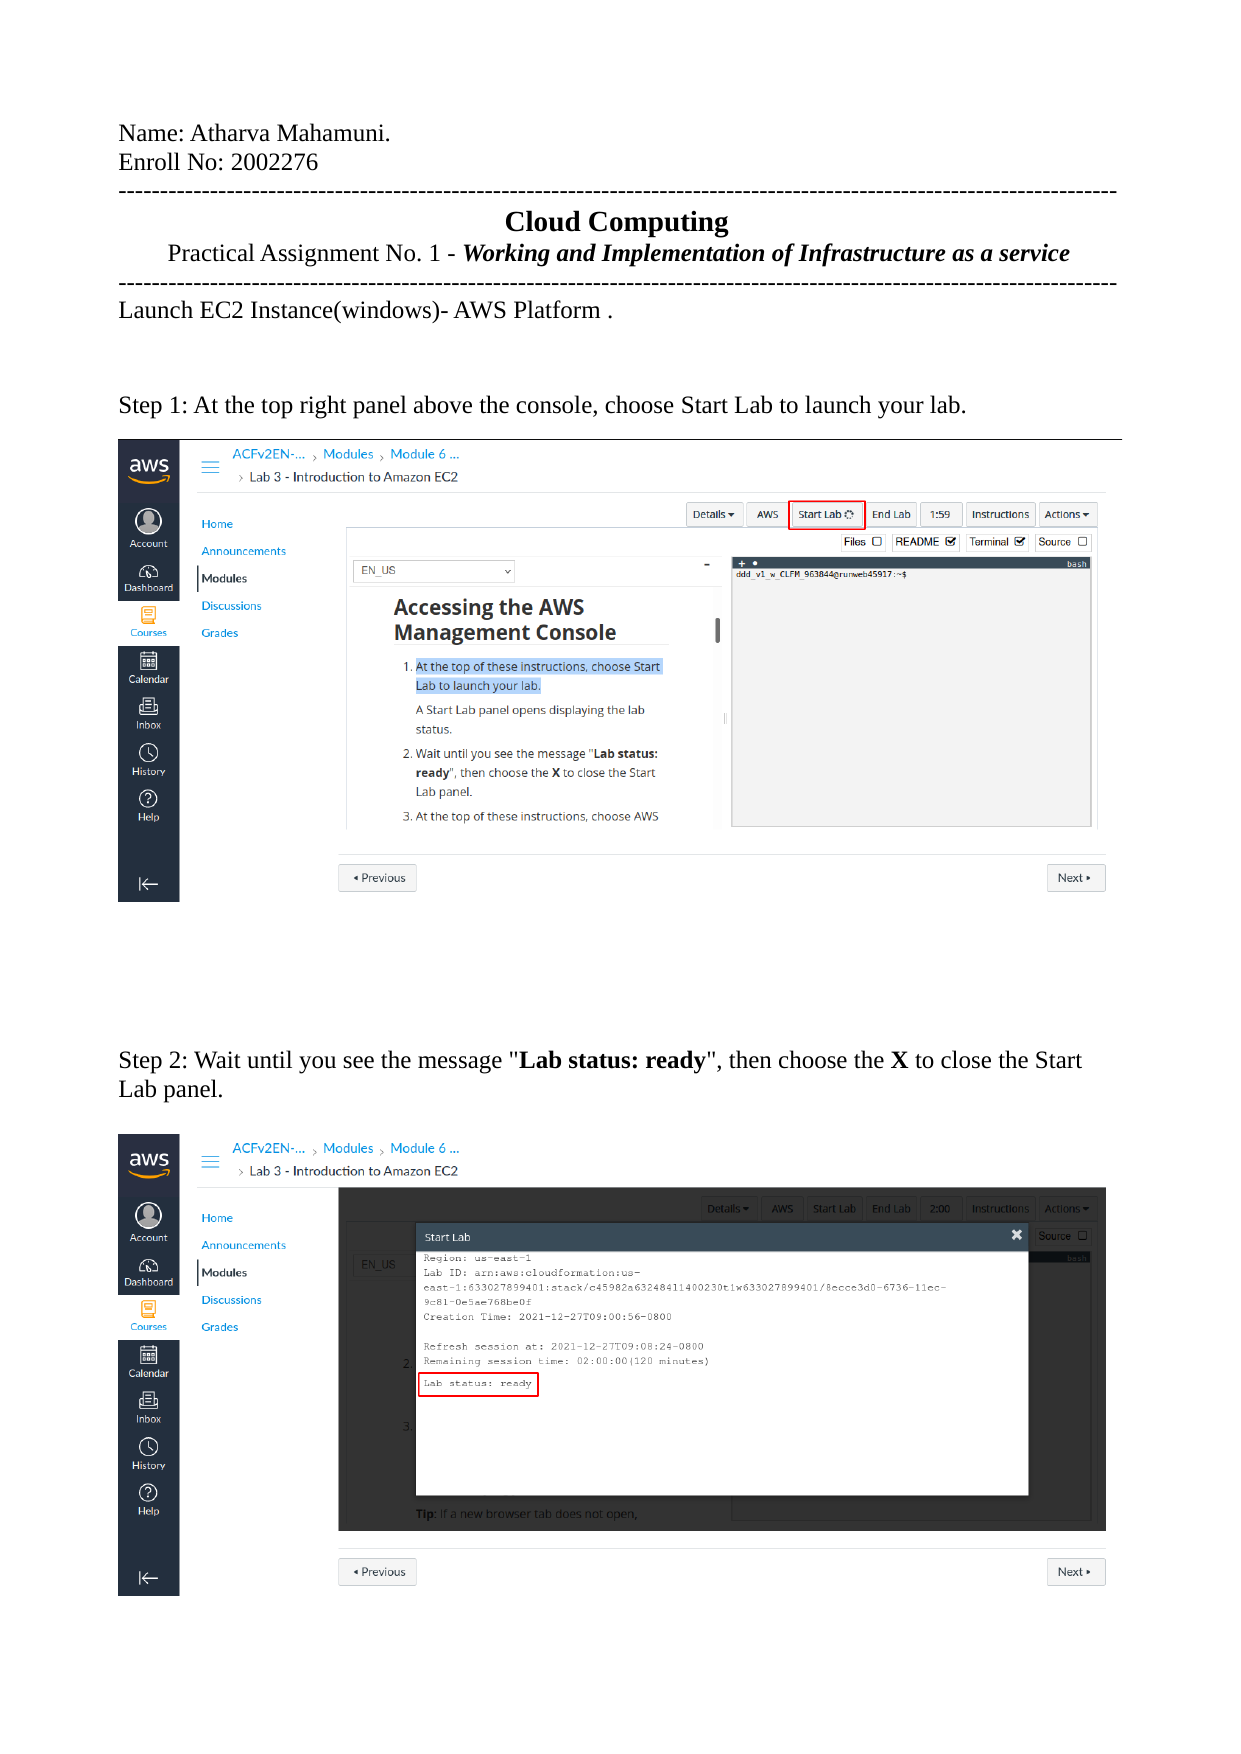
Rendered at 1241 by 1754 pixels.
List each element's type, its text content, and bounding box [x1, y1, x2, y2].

picture [118, 439, 1123, 902]
text Cloud Computing [118, 204, 1122, 238]
picture [118, 1134, 1123, 1596]
text Name: Atharva Mahamuni. [118, 118, 1122, 147]
text ------------------------------------------------------------------------------------------------------------------------ [118, 176, 1122, 204]
text Practical Assignment No. 1 - Working and Implementation of Infrastructure as a service [118, 238, 1122, 267]
text Launch EC2 Instance(windows)- AWS Platform . [118, 295, 1122, 324]
text ------------------------------------------------------------------------------------------------------------------------ [118, 267, 1122, 295]
text Step 2: Wait until you see the message "Lab status: ready", then choose the X to close the Start Lab panel. [118, 1045, 1122, 1103]
text Step 1: At the top right panel above the console, choose Start Lab to launch your lab. [118, 391, 1122, 419]
text Enroll No: 2002276 [118, 147, 1122, 176]
